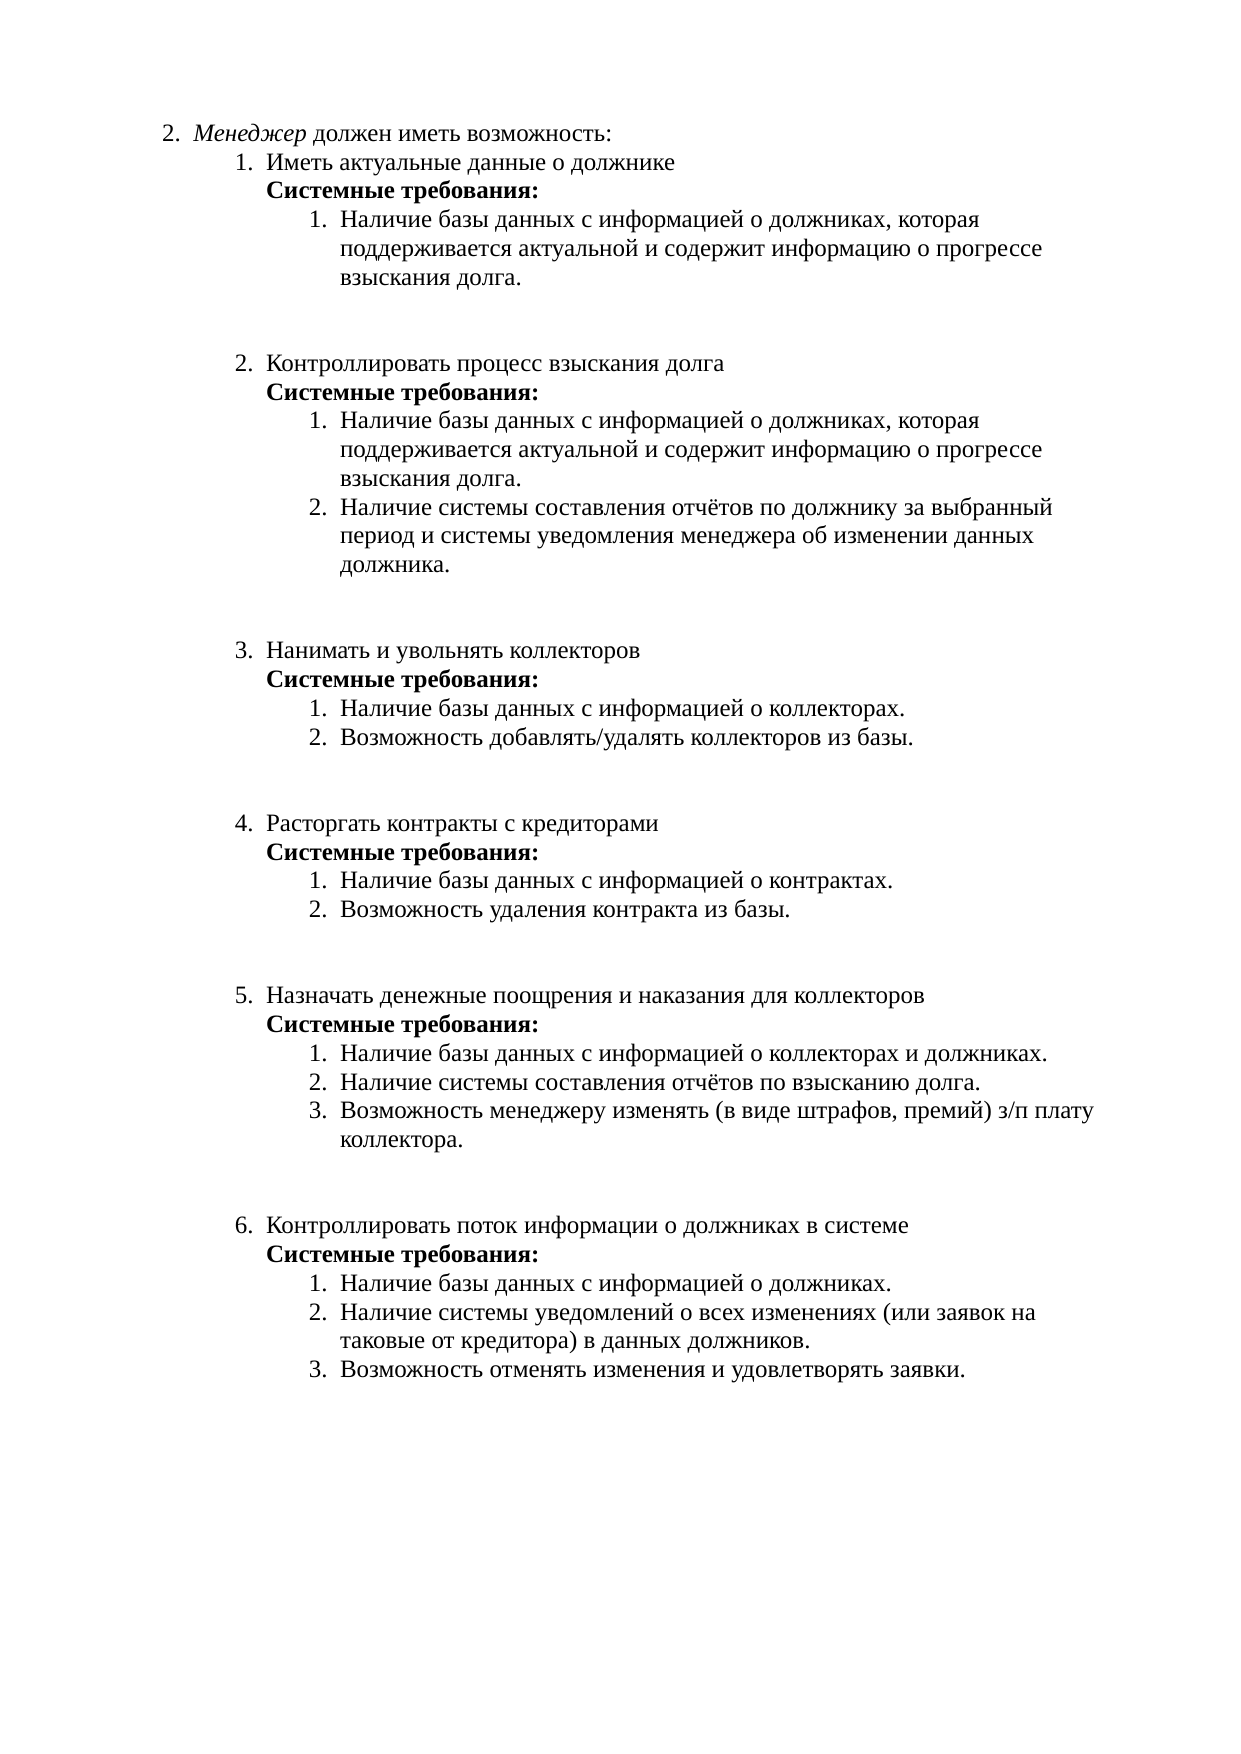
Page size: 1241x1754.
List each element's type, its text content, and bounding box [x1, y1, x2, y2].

list Менеджер должен иметь возможность: [156, 118, 1122, 147]
list Наличие базы данных с информацией о должниках, которая поддерживается актуальной и содержит информацию о прогрессе взыскания долга. [302, 204, 1122, 291]
list Системные требования: [228, 837, 1122, 866]
list Наличие системы составления отчётов по взысканию долга. [302, 1067, 1122, 1096]
list Системные требования: [228, 664, 1122, 693]
list Системные требования: [228, 1009, 1122, 1038]
list Системные требования: [228, 176, 1122, 204]
list Расторгать контракты с кредиторами [228, 808, 1122, 837]
list Возможность отменять изменения и удовлетворять заявки. [302, 1354, 1122, 1383]
list Наличие базы данных с информацией о контрактах. [302, 866, 1122, 894]
list Возможность добавлять/удалять коллекторов из базы. [302, 722, 1122, 751]
list Наличие базы данных с информацией о коллекторах и должниках. [302, 1038, 1122, 1067]
list Наличие системы составления отчётов по должнику за выбранный период и системы уведомления менеджера об изменении данных должника. [302, 492, 1122, 578]
list Возможность менеджеру изменять (в виде штрафов, премий) з/п плату коллектора. [302, 1096, 1122, 1153]
list Системные требования: [228, 377, 1122, 406]
list Наличие базы данных с информацией о коллекторах. [302, 693, 1122, 722]
list Нанимать и увольнять коллекторов [228, 636, 1122, 664]
list Контроллировать поток информации о должниках в системе [228, 1211, 1122, 1239]
list Наличие системы уведомлений о всех изменениях (или заявок на таковые от кредитора) в данных должников. [302, 1297, 1122, 1354]
list Системные требования: [228, 1239, 1122, 1268]
list Иметь актуальные данные о должнике [228, 147, 1122, 176]
list Назначать денежные поощрения и наказания для коллекторов [228, 981, 1122, 1009]
list Контроллировать процесс взыскания долга [228, 348, 1122, 377]
list Наличие базы данных с информацией о должниках, которая поддерживается актуальной и содержит информацию о прогрессе взыскания долга. [302, 406, 1122, 492]
list Возможность удаления контракта из базы. [302, 894, 1122, 923]
list Наличие базы данных с информацией о должниках. [302, 1268, 1122, 1297]
